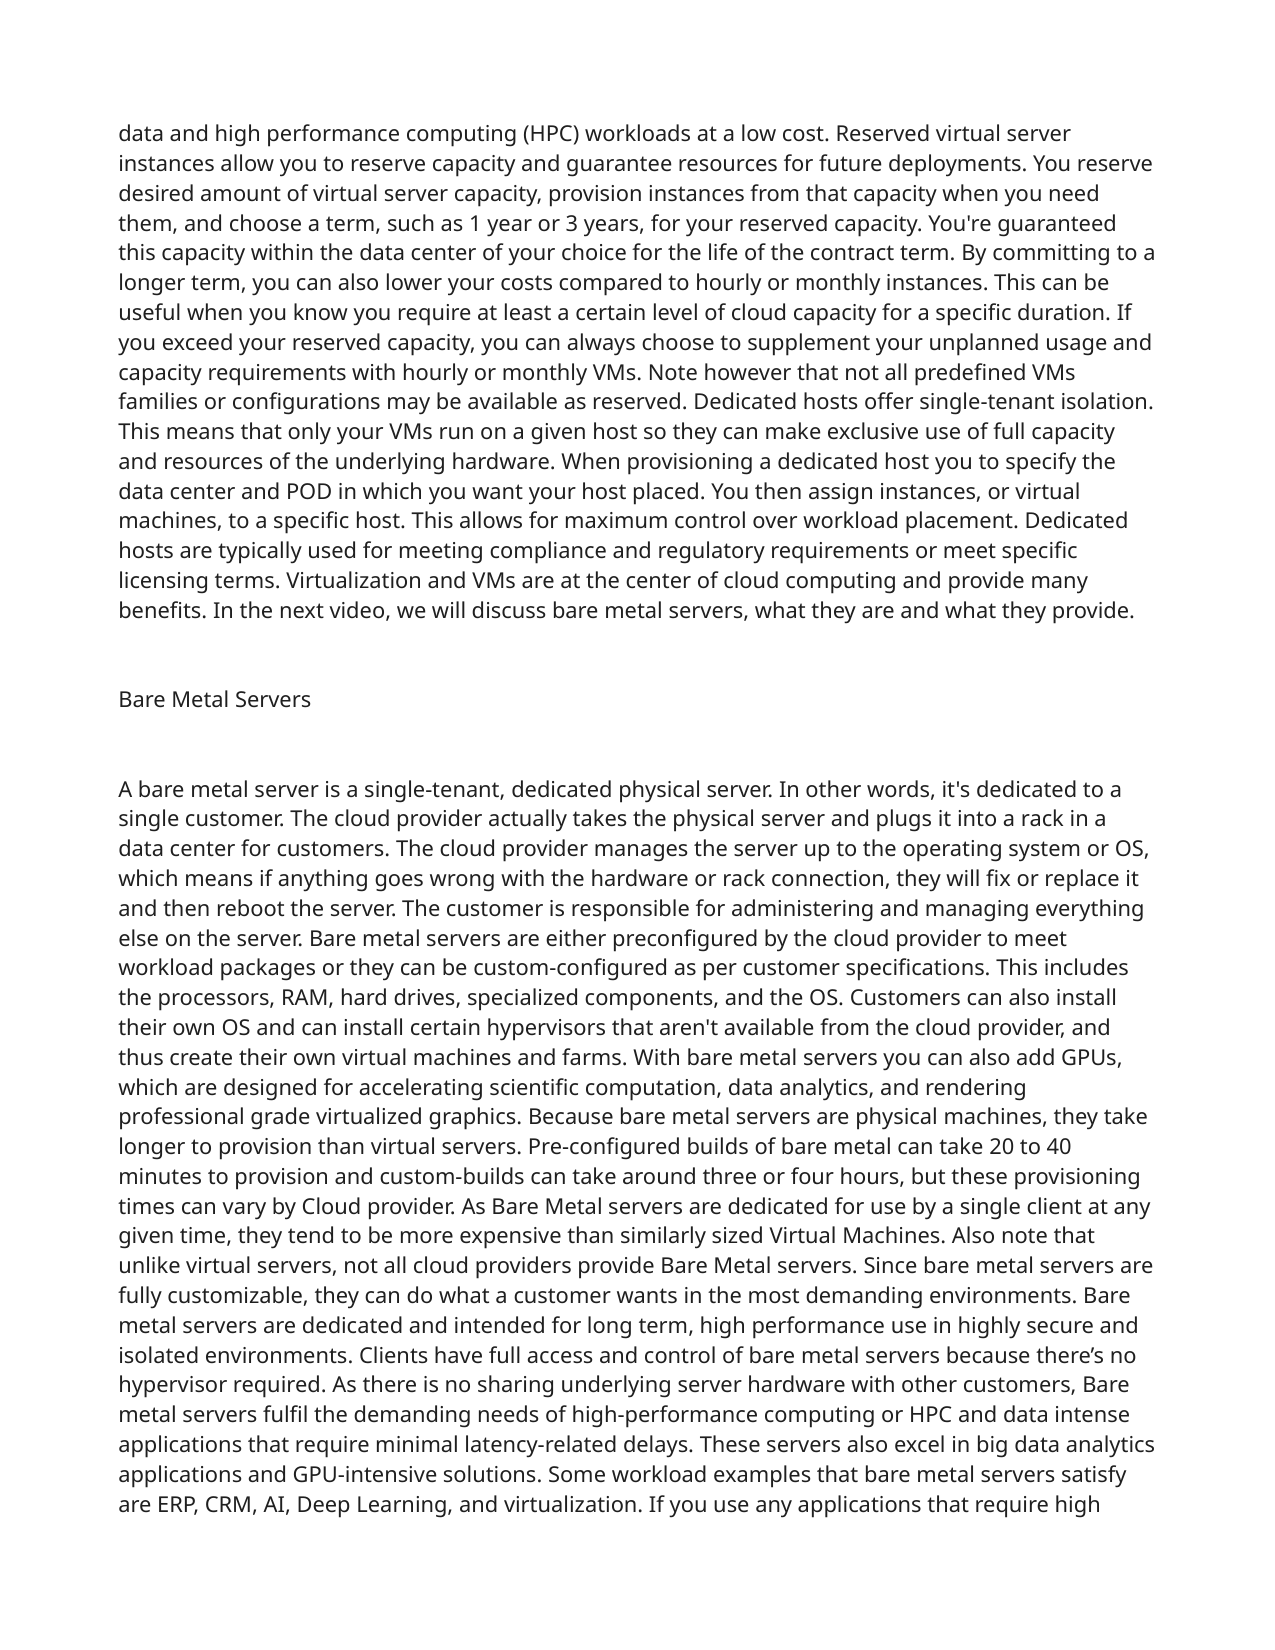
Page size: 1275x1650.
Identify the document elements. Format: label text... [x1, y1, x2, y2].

text A bare metal server is a single-tenant, dedicated physical server. In other words, it's dedicated to a single customer. The cloud provider actually takes the physical server and plugs it into a rack in a data center for customers. The cloud provider manages the server up to the operating system or OS, which means if anything goes wrong with the hardware or rack connection, they will fix or replace it and then reboot the server. The customer is responsible for administering and managing everything else on the server. Bare metal servers are either preconfigured by the cloud provider to meet workload packages or they can be custom-configured as per customer specifications. This includes the processors, RAM, hard drives, specialized components, and the OS. Customers can also install their own OS and can install certain hypervisors that aren't available from the cloud provider, and thus create their own virtual machines and farms. With bare metal servers you can also add GPUs, which are designed for accelerating scientific computation, data analytics, and rendering professional grade virtualized graphics. Because bare metal servers are physical machines, they take longer to provision than virtual servers. Pre-configured builds of bare metal can take 20 to 40 minutes to provision and custom-builds can take around three or four hours, but these provisioning times can vary by Cloud provider. As Bare Metal servers are dedicated for use by a single client at any given time, they tend to be more expensive than similarly sized Virtual Machines. Also note that unlike virtual servers, not all cloud providers provide Bare Metal servers. Since bare metal servers are fully customizable, they can do what a customer wants in the most demanding environments. Bare metal servers are dedicated and intended for long term, high performance use in highly secure and isolated environments. Clients have full access and control of bare metal servers because there’s no hypervisor required. As there is no sharing underlying server hardware with other customers, Bare metal servers fulfil the demanding needs of high-performance computing or HPC and data intense applications that require minimal latency-related delays. These servers also excel in big data analytics applications and GPU-intensive solutions. Some workload examples that bare metal servers satisfy are ERP, CRM, AI, Deep Learning, and virtualization. If you use any applications that require high [118, 773, 1157, 1518]
text data and high performance computing (HPC) workloads at a low cost. Reserved virtual server instances allow you to reserve capacity and guarantee resources for future deployments. You reserve desired amount of virtual server capacity, provision instances from that capacity when you need them, and choose a term, such as 1 year or 3 years, for your reserved capacity. You're guaranteed this capacity within the data center of your choice for the life of the contract term. By committing to a longer term, you can also lower your costs compared to hourly or monthly instances. This can be useful when you know you require at least a certain level of cloud capacity for a specific duration. If you exceed your reserved capacity, you can always choose to supplement your unplanned usage and capacity requirements with hourly or monthly VMs. Note however that not all predefined VMs families or configurations may be available as reserved. Dedicated hosts offer single-tenant isolation. This means that only your VMs run on a given host so they can make exclusive use of full capacity and resources of the underlying hardware. When provisioning a dedicated host you to specify the data center and POD in which you want your host placed. You then assign instances, or virtual machines, to a specific host. This allows for maximum control over workload placement. Dedicated hosts are typically used for meeting compliance and regulatory requirements or meet specific licensing terms. Virtualization and VMs are at the center of cloud computing and provide many benefits. In the next video, we will discuss bare metal servers, what they are and what they provide. [118, 118, 1157, 624]
text Bare Metal Servers [118, 684, 1157, 714]
